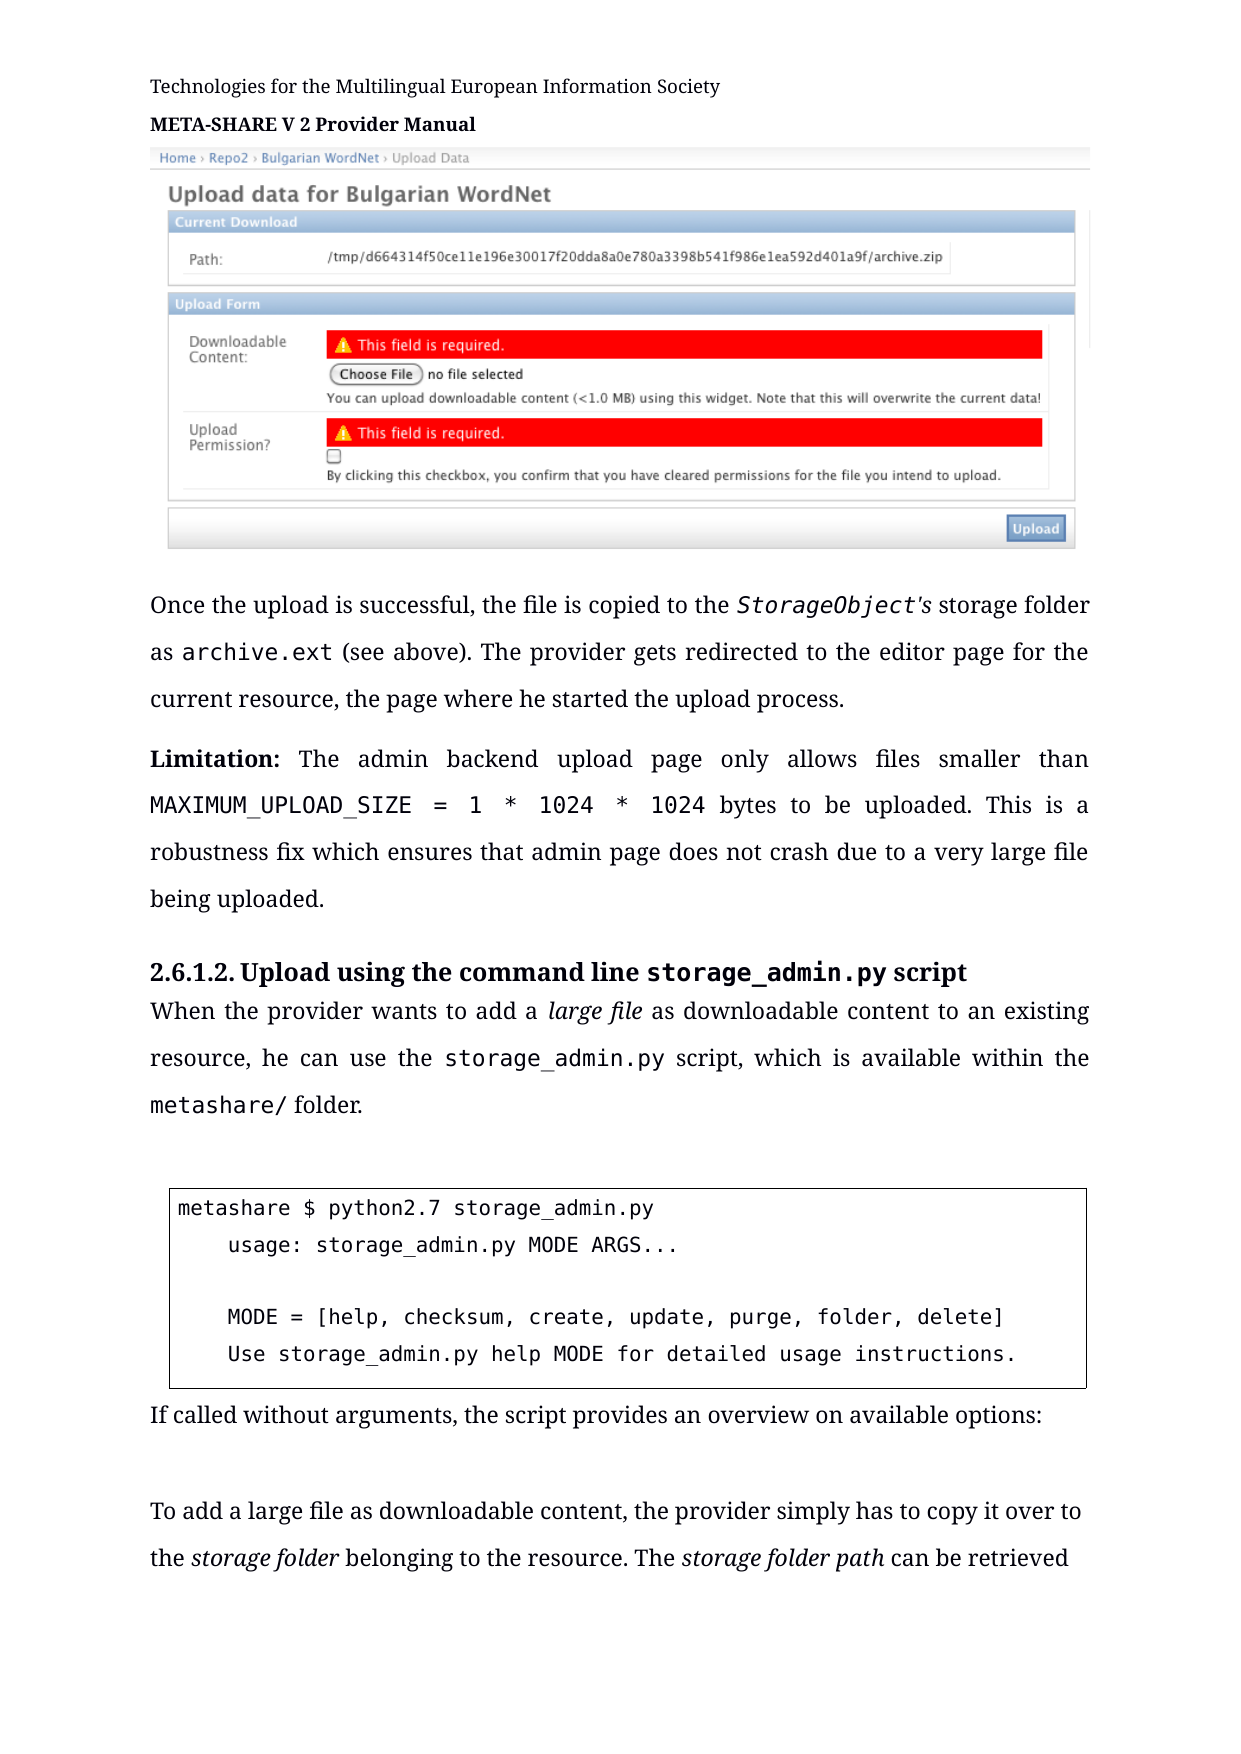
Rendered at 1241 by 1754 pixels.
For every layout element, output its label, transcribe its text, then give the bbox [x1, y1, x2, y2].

subtitle Upload using the command line storage_admin.py script [150, 955, 1090, 989]
text If called without arguments, the script provides an overview on available options: [150, 1148, 1090, 1431]
text MODE = [help, checksum, create, update, purge, folder, delete] [178, 1305, 1077, 1330]
text When the provider wants to add a large file as downloadable content to an existing resource, he can use the storage_admin.py script, which is available within the metashare/ folder. [150, 995, 1090, 1120]
text Use storage_admin.py help MODE for detailed usage instructions. [178, 1342, 1077, 1366]
picture [150, 147, 1091, 574]
text usage: storage_admin.py MODE ARGS... [178, 1233, 1077, 1257]
text Once the upload is successful, the file is copied to the StorageObject's storage folder as archive.ext (see above). The provider gets redirected to the editor page for the current resource, the page where he started the upload process. [150, 574, 1090, 714]
text To add a large file as downloadable content, the provider simply has to copy it over to the storage folder belonging to the resource. The storage folder path can be retrieved [150, 1495, 1090, 1573]
text Limitation: The admin backend upload page only allows files smaller than MAXIMUM_UPLOAD_SIZE = 1 * 1024 * 1024 bytes to be uploaded. This is a robustness fix which ensures that admin page does not crash due to a very large file being uploaded. [150, 742, 1090, 914]
text metashare $ python2.7 storage_admin.py [178, 1196, 1077, 1221]
